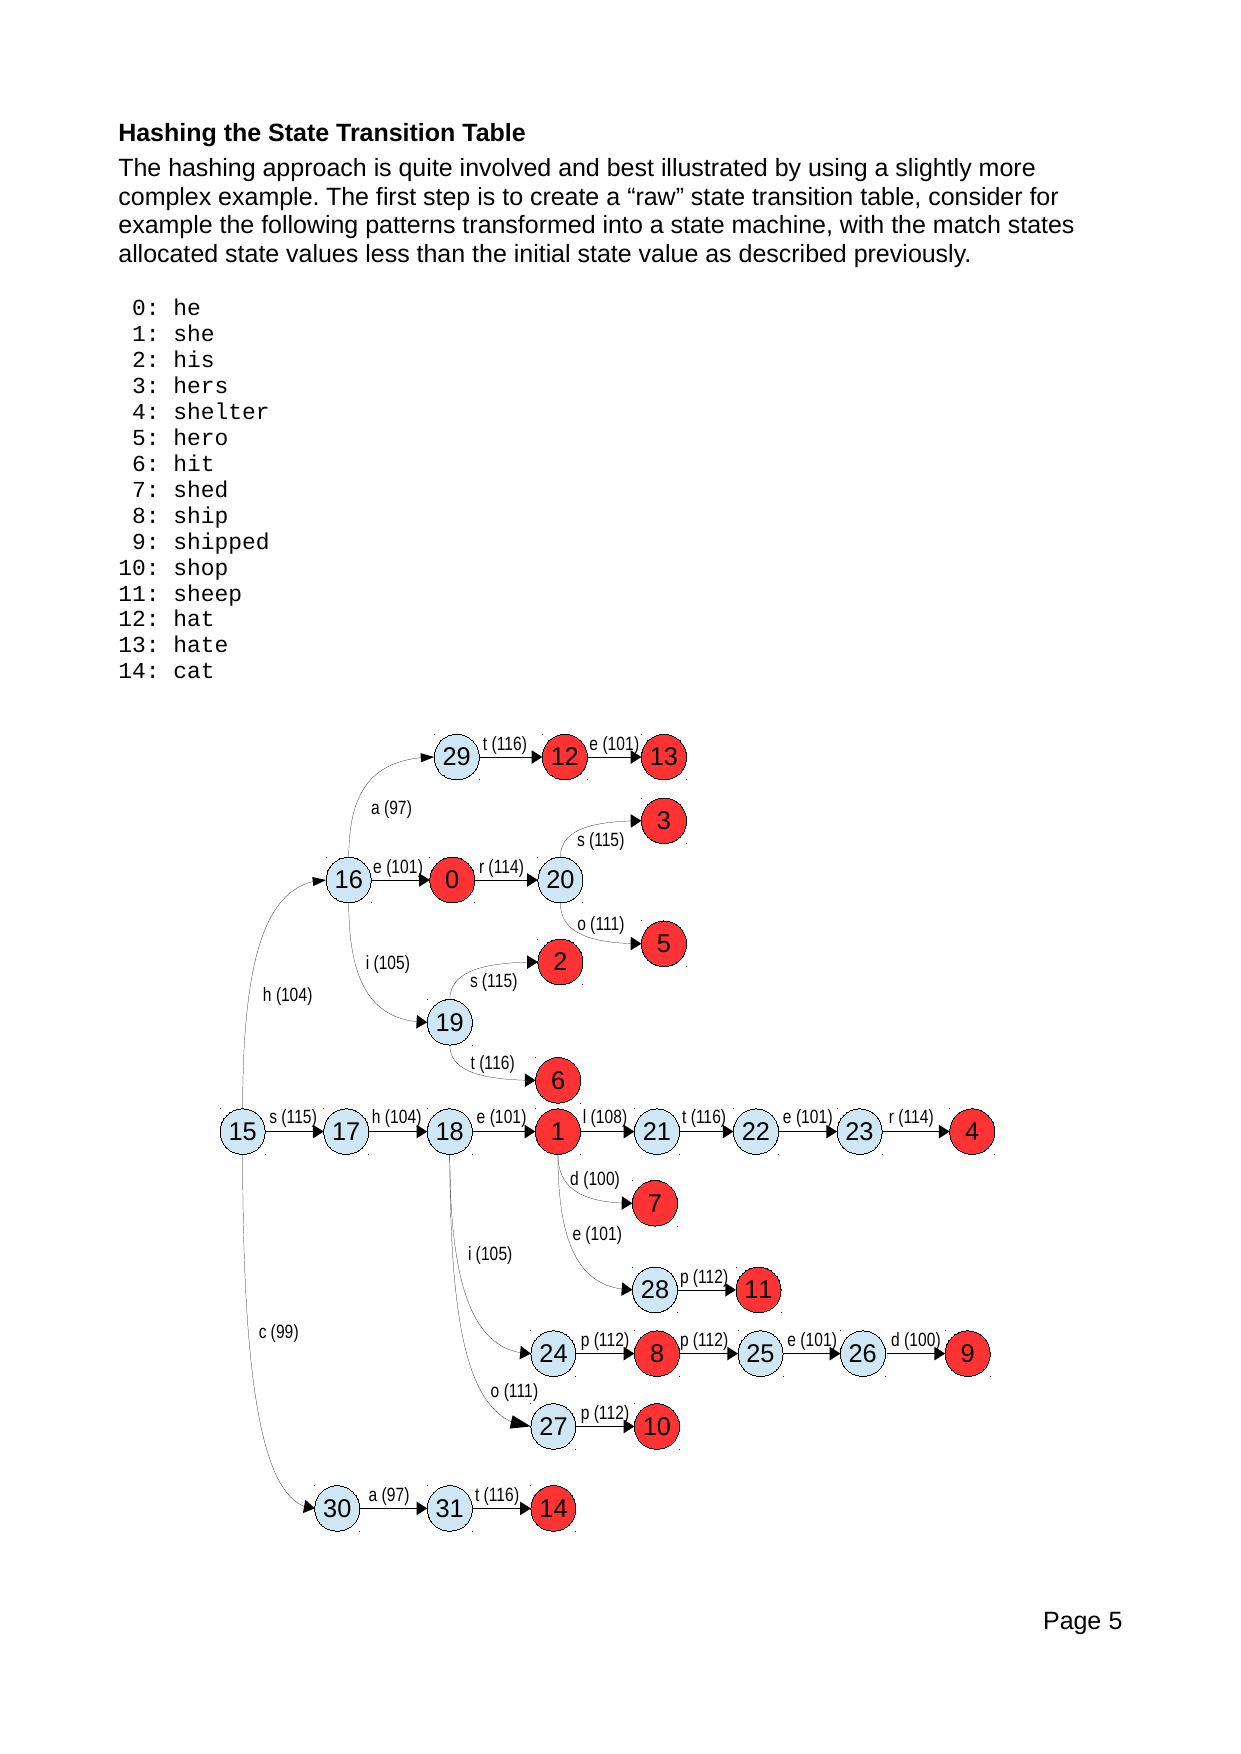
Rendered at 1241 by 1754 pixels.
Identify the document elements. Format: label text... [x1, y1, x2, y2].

text 14: cat [118, 660, 1122, 686]
text 4: shelter [118, 400, 1122, 426]
text 5: hero [118, 426, 1122, 452]
text 13: hate [118, 634, 1122, 660]
text 2: his [118, 348, 1122, 374]
text 6: hit [118, 452, 1122, 478]
text 9: shipped [118, 530, 1122, 556]
text 3: hers [118, 374, 1122, 400]
text 10: shop [118, 556, 1122, 582]
text The hashing approach is quite involved and best illustrated by using a slightly more complex example. The first step is to create a “raw” state transition table, consider for example the following patterns transformed into a state machine, with the match states allocated state values less than the initial state value as described previously. [118, 153, 1122, 268]
text 11: sheep [118, 582, 1122, 608]
text 12: hat [118, 608, 1122, 634]
text 8: ship [118, 504, 1122, 530]
text 0: he [118, 297, 1122, 322]
text 1: she [118, 322, 1122, 348]
text Hashing the State Transition Table [118, 118, 1122, 147]
text 7: shed [118, 478, 1122, 504]
